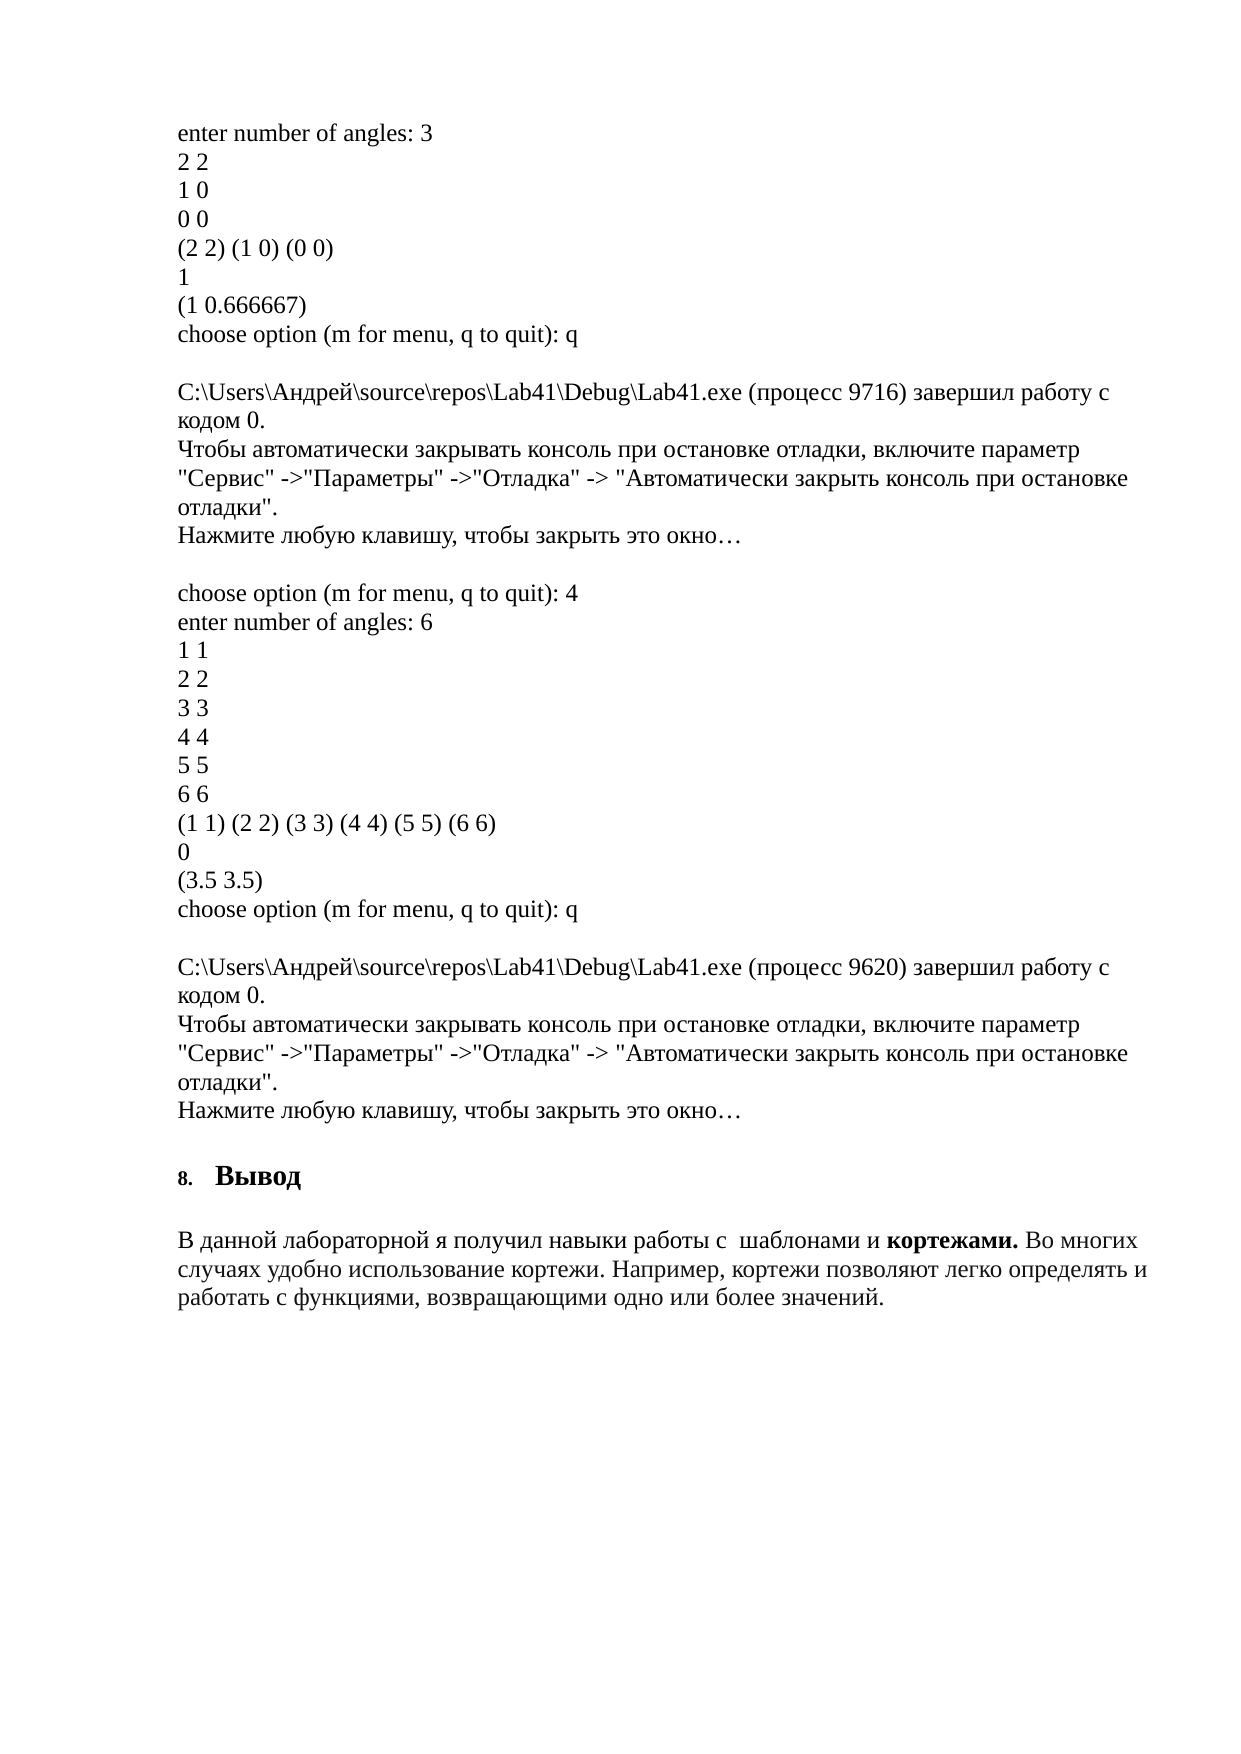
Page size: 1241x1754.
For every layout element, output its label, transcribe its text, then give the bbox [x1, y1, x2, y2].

text 3 3 [177, 693, 1152, 722]
text C:\Users\Андрей\source\repos\Lab41\Debug\Lab41.exe (процесс 9716) завершил работу с кодом 0. [177, 377, 1152, 434]
text 6 6 [177, 779, 1152, 808]
text Нажмите любую клавишу, чтобы закрыть это окно… [177, 1096, 1152, 1124]
text 1 0 [177, 176, 1152, 204]
text (1 1) (2 2) (3 3) (4 4) (5 5) (6 6) [177, 808, 1152, 837]
text choose option (m for menu, q to quit): q [177, 319, 1152, 348]
text 0 [177, 837, 1152, 866]
text enter number of angles: 6 [177, 607, 1152, 636]
text Чтобы автоматически закрывать консоль при остановке отладки, включите параметр "Сервис" ->"Параметры" ->"Отладка" -> "Автоматически закрыть консоль при остановке отладки". [177, 434, 1152, 521]
text Нажмите любую клавишу, чтобы закрыть это окно… [177, 521, 1152, 549]
text enter number of angles: 3 [177, 118, 1152, 147]
list Вывод [177, 1158, 1152, 1191]
text 5 5 [177, 751, 1152, 779]
text (1 0.666667) [177, 291, 1152, 319]
text 4 4 [177, 722, 1152, 751]
text 1 [177, 262, 1152, 291]
text choose option (m for menu, q to quit): 4 [177, 578, 1152, 607]
text 2 2 [177, 664, 1152, 693]
text 2 2 [177, 147, 1152, 176]
text 1 1 [177, 636, 1152, 664]
text (3.5 3.5) [177, 866, 1152, 894]
text Чтобы автоматически закрывать консоль при остановке отладки, включите параметр "Сервис" ->"Параметры" ->"Отладка" -> "Автоматически закрыть консоль при остановке отладки". [177, 1009, 1152, 1096]
text (2 2) (1 0) (0 0) [177, 233, 1152, 262]
text C:\Users\Андрей\source\repos\Lab41\Debug\Lab41.exe (процесс 9620) завершил работу с кодом 0. [177, 952, 1152, 1009]
text В данной лабораторной я получил навыки работы с шаблонами и кортежами. Во многих случаях удобно использование кортежи. Например, кортежи позволяют легко определять и работать с функциями, возвращающими одно или более значений. [177, 1225, 1152, 1311]
text 0 0 [177, 204, 1152, 233]
text choose option (m for menu, q to quit): q [177, 894, 1152, 923]
